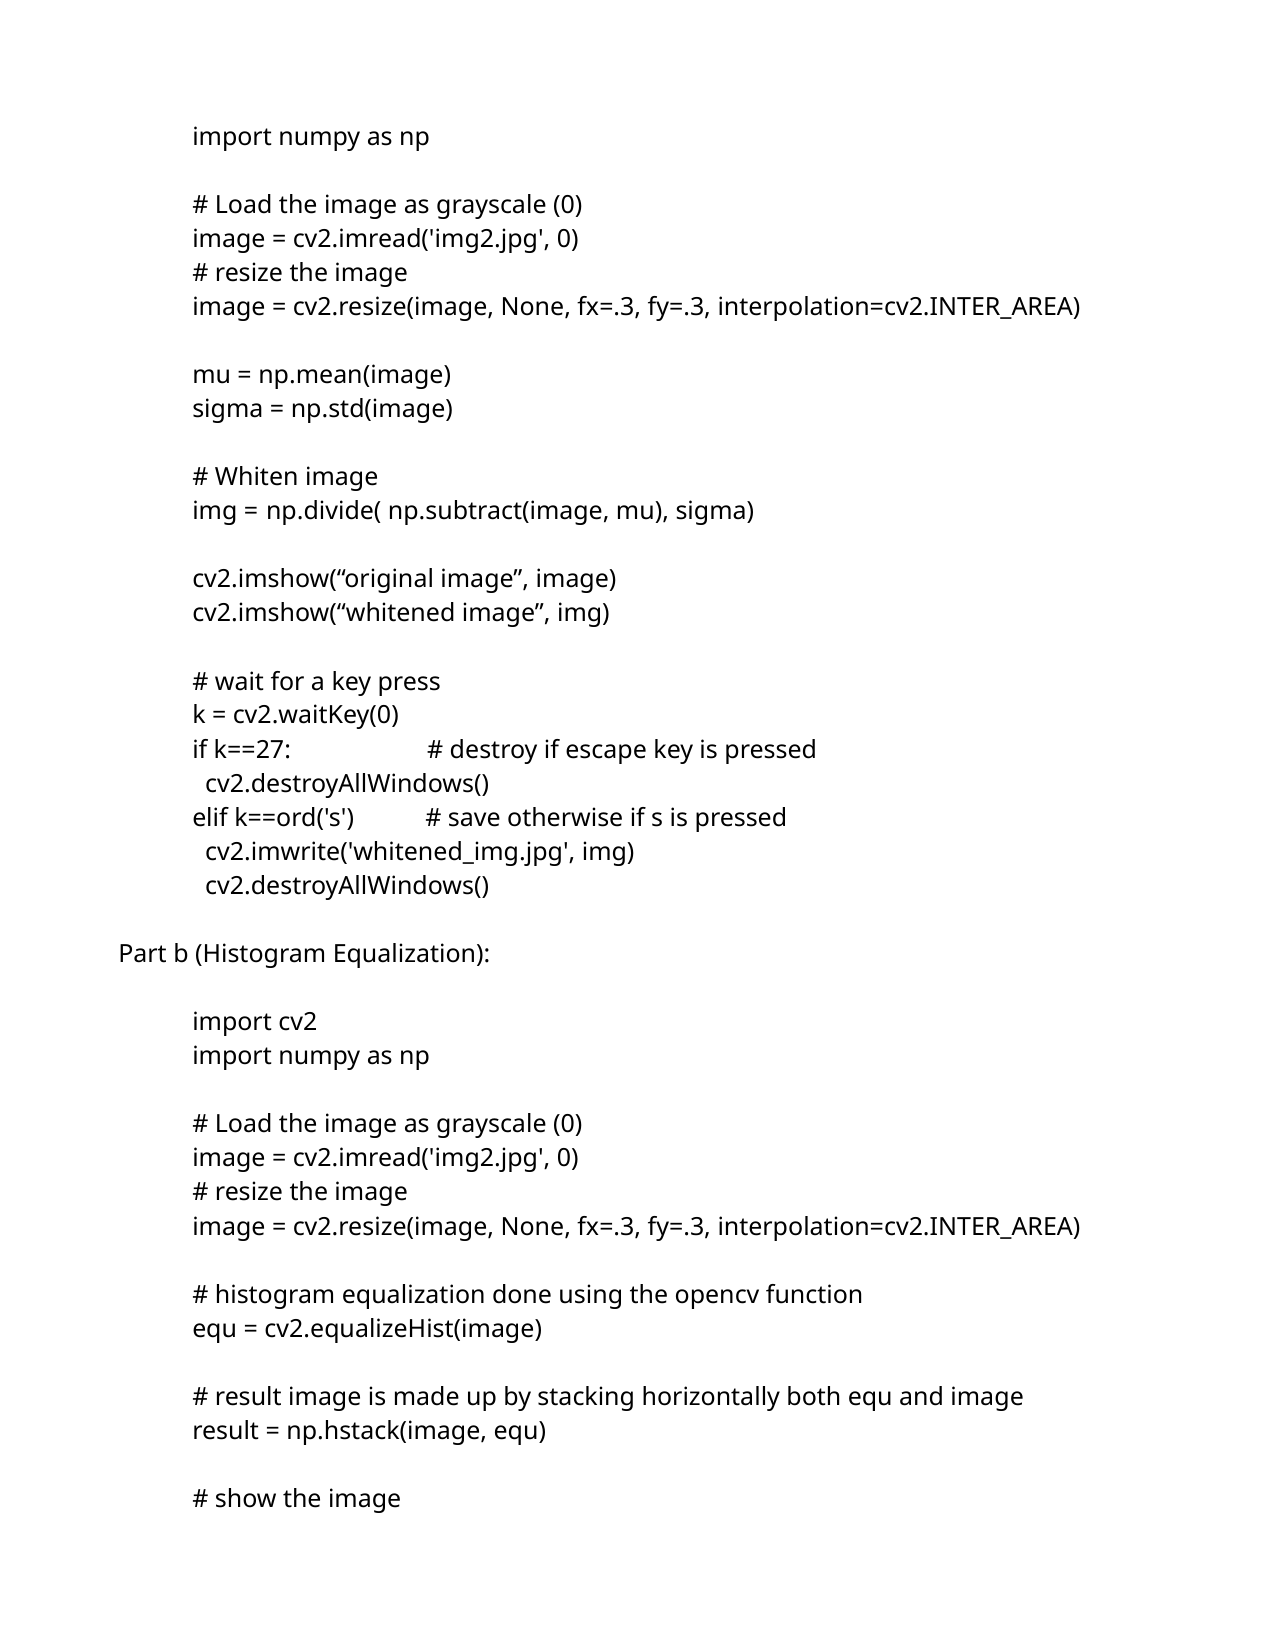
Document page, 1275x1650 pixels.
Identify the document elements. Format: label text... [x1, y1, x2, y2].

text k = cv2.waitKey(0) [192, 697, 1157, 731]
text img = np.divide( np.subtract(image, mu), sigma) [118, 493, 1157, 527]
text image = cv2.resize(image, None, fx=.3, fy=.3, interpolation=cv2.INTER_AREA) [118, 1208, 1157, 1242]
text image = cv2.imread('img2.jpg', 0) [118, 220, 1157, 254]
text # Whiten image [118, 459, 1157, 493]
text if k==27: # destroy if escape key is pressed [192, 731, 1157, 765]
text mu = np.mean(image) [118, 357, 1157, 391]
text cv2.destroyAllWindows() [192, 765, 1157, 799]
text # resize the image [118, 254, 1157, 288]
text # wait for a key press [192, 663, 1157, 697]
text cv2.destroyAllWindows() [118, 867, 1157, 902]
text import cv2 [118, 1004, 1157, 1038]
text image = cv2.imread('img2.jpg', 0) [118, 1140, 1157, 1174]
text elif k==ord('s') # save otherwise if s is pressed [192, 799, 1157, 833]
text # Load the image as grayscale (0) [118, 1106, 1157, 1140]
text # show the image [118, 1481, 1157, 1515]
text result = np.hstack(image, equ) [118, 1412, 1157, 1447]
text image = cv2.resize(image, None, fx=.3, fy=.3, interpolation=cv2.INTER_AREA) [118, 288, 1157, 322]
text import numpy as np [118, 118, 1157, 152]
text # resize the image [118, 1174, 1157, 1208]
text cv2.imshow(“original image”, image) [118, 561, 1157, 595]
text sigma = np.std(image) [118, 391, 1157, 425]
text # Load the image as grayscale (0) [118, 186, 1157, 220]
text cv2.imwrite('whitened_img.jpg', img) [192, 833, 1157, 867]
text import numpy as np [118, 1038, 1157, 1072]
text equ = cv2.equalizeHist(image) [118, 1310, 1157, 1344]
text Part b (Histogram Equalization): [118, 936, 1157, 970]
text cv2.imshow(“whitened image”, img) [118, 595, 1157, 629]
text # result image is made up by stacking horizontally both equ and image [118, 1378, 1157, 1412]
text # histogram equalization done using the opencv function [118, 1276, 1157, 1310]
